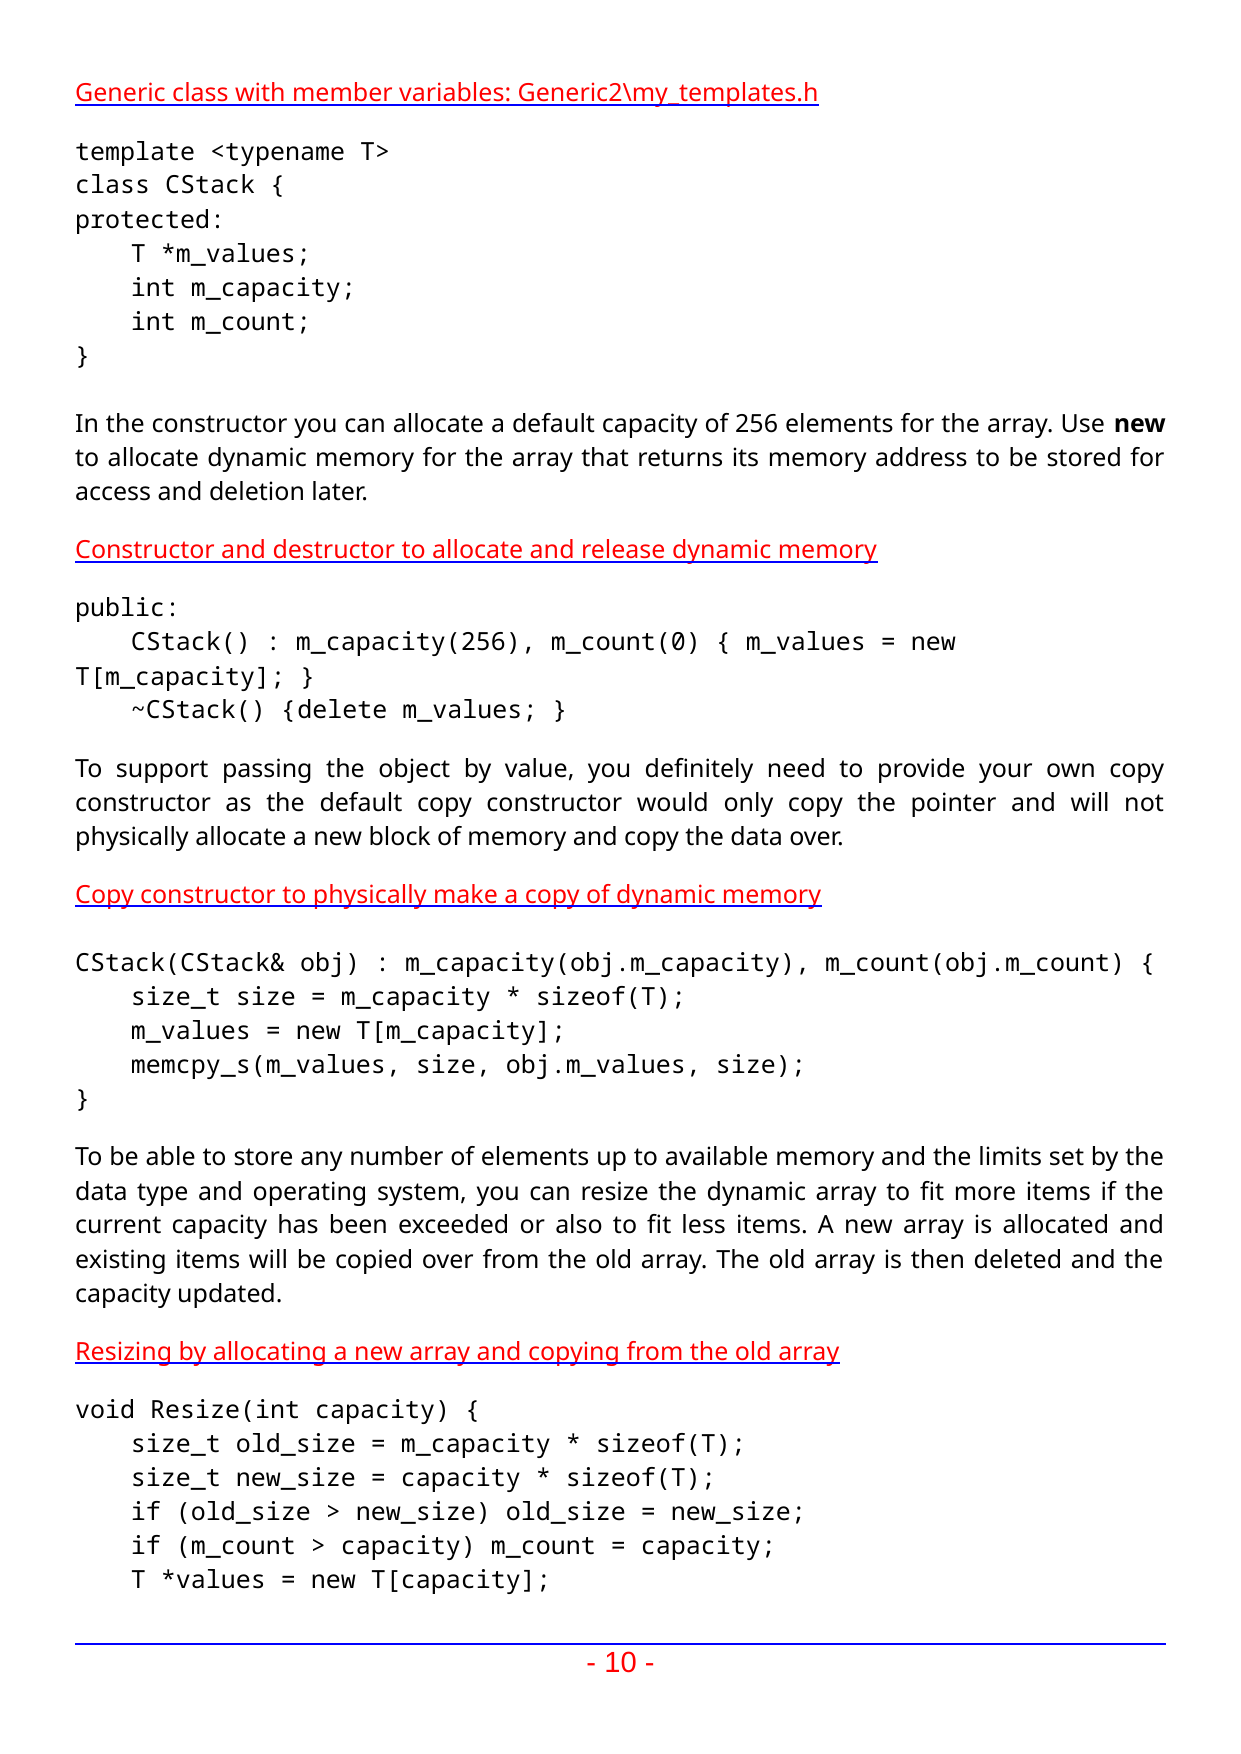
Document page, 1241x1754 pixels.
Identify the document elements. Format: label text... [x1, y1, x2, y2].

text T *m_values; [75, 235, 1166, 269]
text int m_capacity; [75, 269, 1166, 303]
text public: [75, 590, 1166, 624]
text template <typename T> [75, 133, 1166, 167]
text CStack() : m_capacity(256), m_count(0) { m_values = new T[m_capacity]; } [75, 624, 1166, 692]
text } [75, 1081, 1166, 1115]
text size_t size = m_capacity * sizeof(T); [75, 979, 1166, 1013]
text CStack(CStack& obj) : m_capacity(obj.m_capacity), m_count(obj.m_count) { [75, 945, 1166, 979]
text protected: [75, 201, 1166, 235]
text void Resize(int capacity) { [75, 1392, 1166, 1426]
text size_t old_size = m_capacity * sizeof(T); [75, 1426, 1166, 1460]
text To support passing the object by value, you definitely need to provide your own copy constructor as the default copy constructor would only copy the pointer and will not physically allocate a new block of memory and copy the data over. [75, 750, 1166, 852]
text Generic class with member variables: Generic2\my_templates.h [75, 75, 1166, 109]
text if (old_size > new_size) old_size = new_size; [75, 1494, 1166, 1528]
text m_values = new T[m_capacity]; [75, 1013, 1166, 1047]
text class CStack { [75, 167, 1166, 201]
text Resizing by allocating a new array and copying from the old array [75, 1333, 1166, 1367]
text int m_count; [75, 303, 1166, 337]
text size_t new_size = capacity * sizeof(T); [75, 1460, 1166, 1494]
text ~CStack() { delete m_values; } [75, 692, 1166, 726]
text Constructor and destructor to allocate and release dynamic memory [75, 532, 1166, 566]
text memcpy_s(m_values, size, obj.m_values, size); [75, 1047, 1166, 1081]
text To be able to store any number of elements up to available memory and the limits set by the data type and operating system, you can resize the dynamic array to fit more items if the current capacity has been exceeded or also to fit less items. A new array is allocated and existing items will be copied over from the old array. The old array is then deleted and the capacity updated. [75, 1139, 1166, 1309]
text Copy constructor to physically make a copy of dynamic memory [75, 877, 1166, 911]
text T *values = new T[capacity]; [75, 1562, 1166, 1596]
text } [75, 337, 1166, 372]
text In the constructor you can allocate a default capacity of 256 elements for the array. Use new to allocate dynamic memory for the array that returns its memory address to be stored for access and deletion later. [75, 406, 1166, 508]
text if (m_count > capacity) m_count = capacity; [75, 1528, 1166, 1562]
